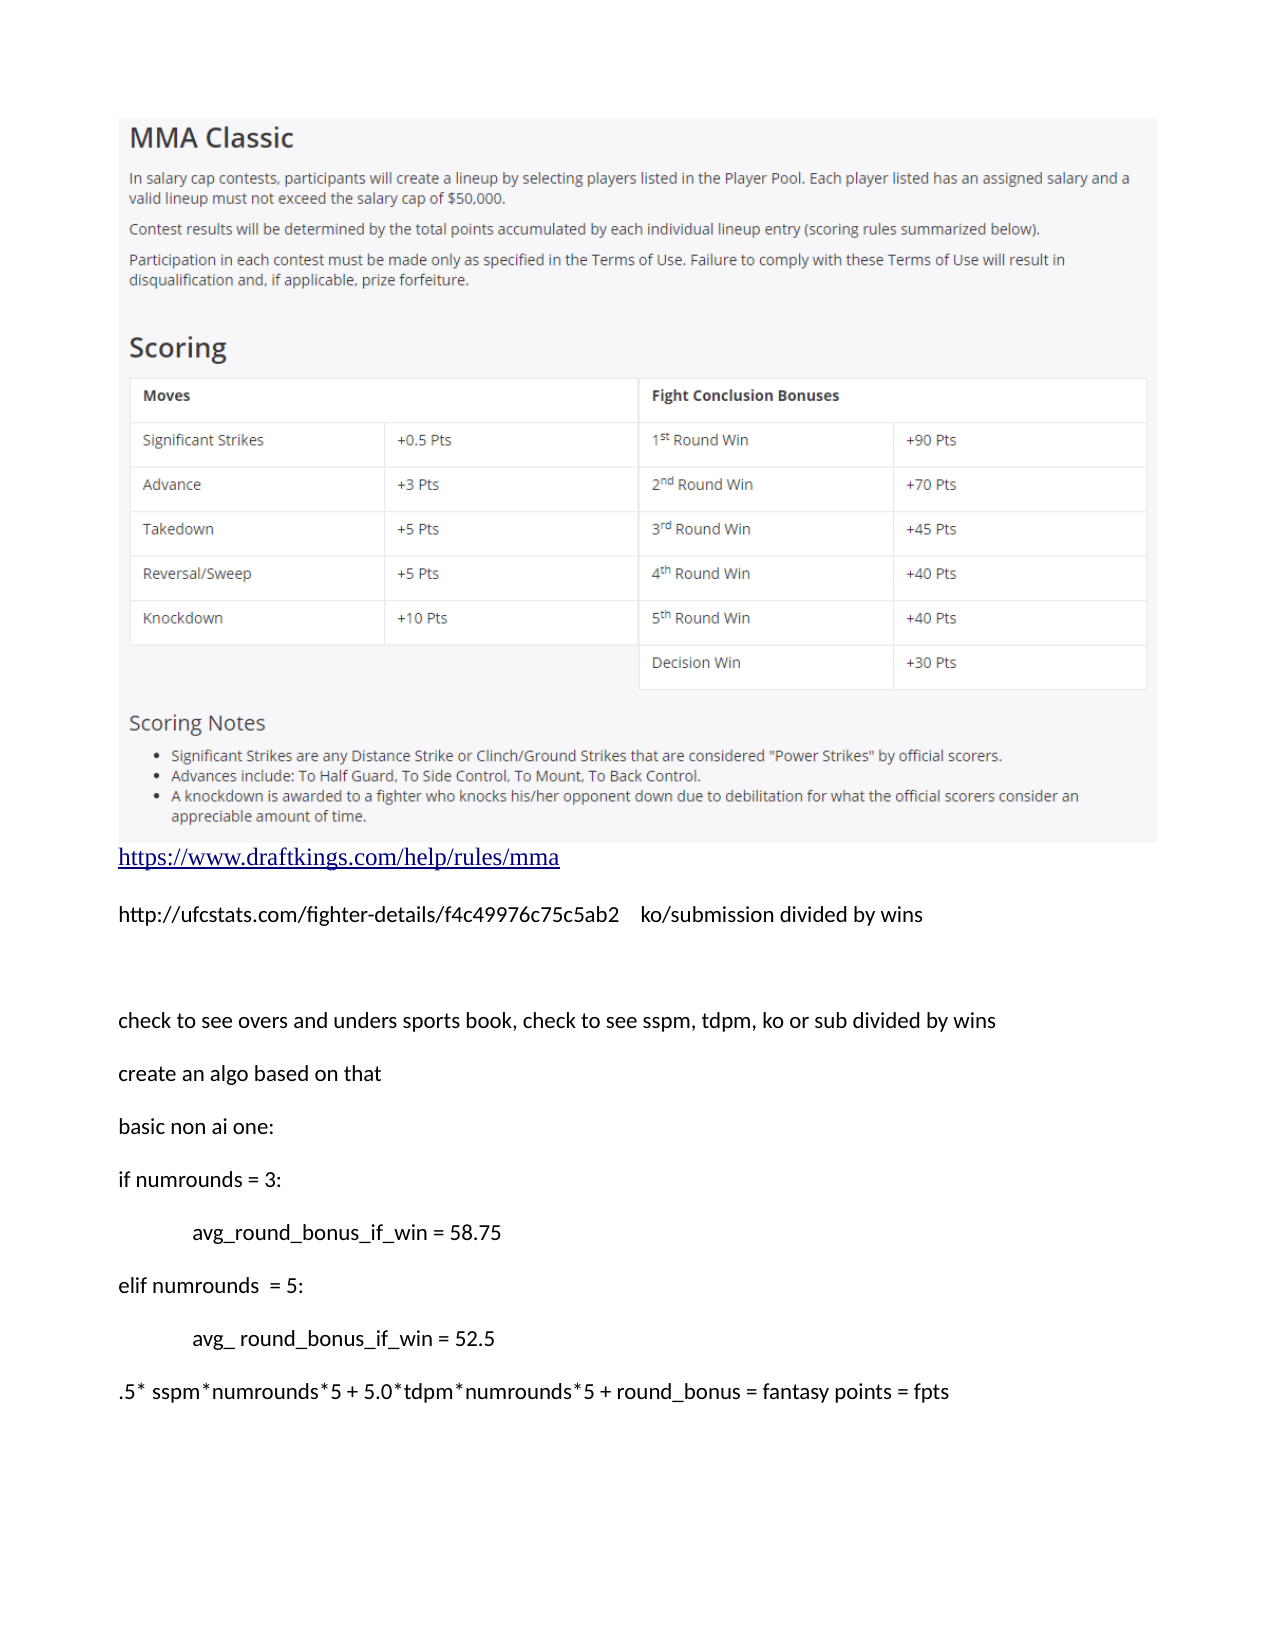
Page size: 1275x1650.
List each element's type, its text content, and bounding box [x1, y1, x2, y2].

text avg_ round_bonus_if_win = 52.5 [118, 1324, 1157, 1352]
text avg_round_bonus_if_win = 58.75 [118, 1218, 1157, 1246]
text .5* sspm*numrounds*5 + 5.0*tdpm*numrounds*5 + round_bonus = fantasy points = fpts [118, 1377, 1157, 1405]
text if numrounds = 3: [118, 1165, 1157, 1193]
text https://www.draftkings.com/help/rules/mma [118, 843, 1157, 871]
text check to see overs and unders sports book, check to see sspm, tdpm, ko or sub divided by wins [118, 1006, 1157, 1034]
text basic non ai one: [118, 1112, 1157, 1140]
text elif numrounds = 5: [118, 1271, 1157, 1299]
text create an algo based on that [118, 1059, 1157, 1087]
text http://ufcstats.com/fighter-details/f4c49976c75c5ab2 ko/submission divided by wins [118, 900, 1157, 928]
